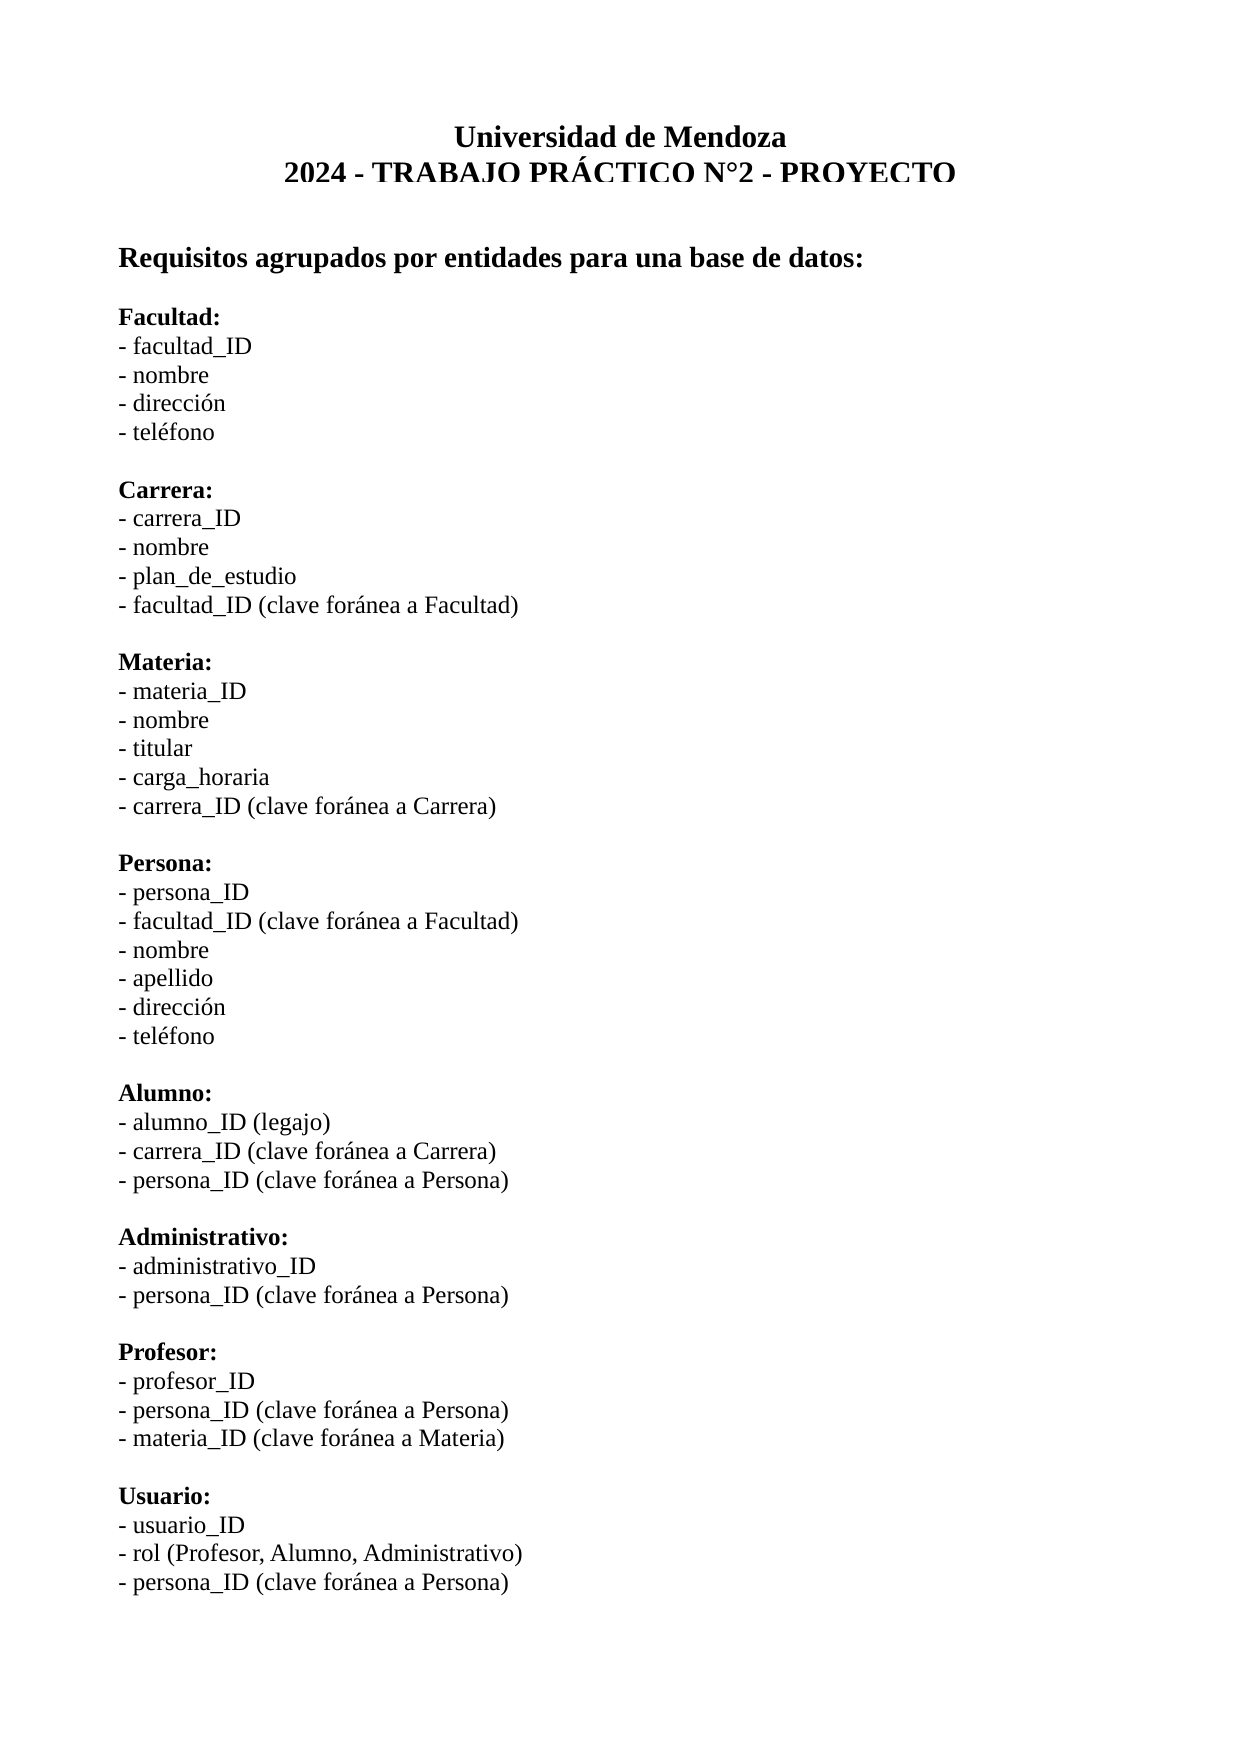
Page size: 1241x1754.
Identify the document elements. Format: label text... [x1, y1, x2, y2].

text - administrativo_ID [118, 1251, 1122, 1280]
text - titular [118, 733, 1122, 762]
text - materia_ID [118, 676, 1122, 705]
text Administrativo: [118, 1222, 1122, 1251]
text - persona_ID (clave foránea a Persona) [118, 1395, 1122, 1423]
text - nombre [118, 705, 1122, 733]
text - plan_de_estudio [118, 561, 1122, 590]
text - carrera_ID (clave foránea a Carrera) [118, 1136, 1122, 1165]
text Facultad: [118, 302, 1122, 331]
text - profesor_ID [118, 1366, 1122, 1395]
text - persona_ID (clave foránea a Persona) [118, 1280, 1122, 1308]
text - nombre [118, 935, 1122, 963]
text Profesor: [118, 1337, 1122, 1366]
text - rol (Profesor, Alumno, Administrativo) [118, 1538, 1122, 1567]
text - facultad_ID (clave foránea a Facultad) [118, 906, 1122, 935]
text - materia_ID (clave foránea a Materia) [118, 1423, 1122, 1452]
text - teléfono [118, 417, 1122, 446]
text Persona: [118, 848, 1122, 877]
text - alumno_ID (legajo) [118, 1107, 1122, 1136]
text - persona_ID [118, 877, 1122, 906]
text - persona_ID (clave foránea a Persona) [118, 1165, 1122, 1193]
text - nombre [118, 360, 1122, 388]
text Requisitos agrupados por entidades para una base de datos: [118, 240, 1122, 273]
text - facultad_ID (clave foránea a Facultad) [118, 590, 1122, 618]
text - carga_horaria [118, 762, 1122, 791]
text - facultad_ID [118, 331, 1122, 360]
text - carrera_ID (clave foránea a Carrera) [118, 791, 1122, 820]
text Usuario: [118, 1481, 1122, 1510]
text Carrera: [118, 475, 1122, 503]
text - dirección [118, 992, 1122, 1021]
text - apellido [118, 963, 1122, 992]
text - dirección [118, 388, 1122, 417]
text - carrera_ID [118, 503, 1122, 532]
text - persona_ID (clave foránea a Persona) [118, 1567, 1122, 1596]
text - usuario_ID [118, 1510, 1122, 1538]
text - teléfono [118, 1021, 1122, 1050]
text - nombre [118, 532, 1122, 561]
text Materia: [118, 647, 1122, 676]
text Alumno: [118, 1078, 1122, 1107]
